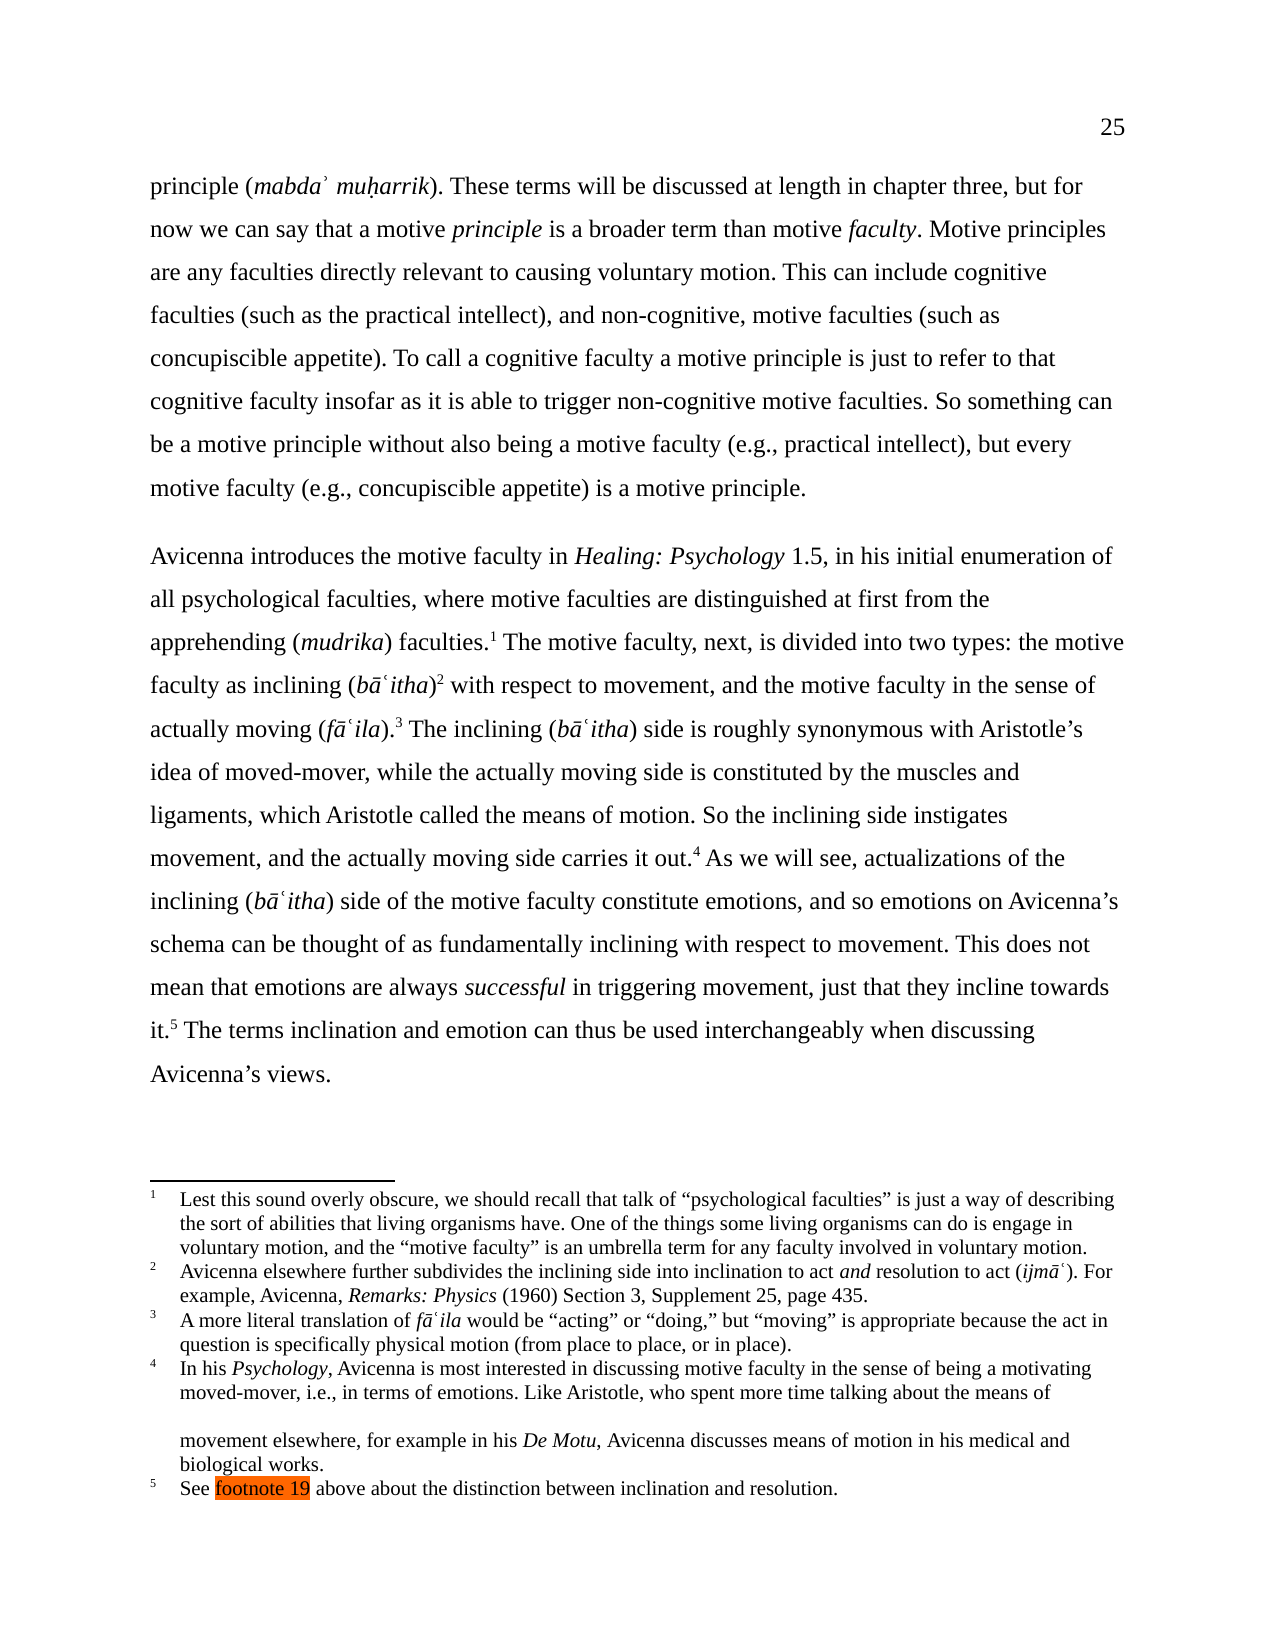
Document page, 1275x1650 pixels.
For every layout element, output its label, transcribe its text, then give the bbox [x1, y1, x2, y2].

text In his Psychology, Avicenna is most interested in discussing motive faculty in the sense of being a motivating moved-mover, i.e., in terms of emotions. Like Aristotle, who spent more time talking about the means of movement elsewhere, for example in his De Motu, Avicenna discusses means of motion in his medical and biological works. [150, 1356, 1125, 1476]
text Avicenna elsewhere further subdivides the inclining side into inclination to act and resolution to act (ijmāʿ). For example, Avicenna, Remarks: Physics (1960) Section 3, Supplement 25, page 435. [150, 1259, 1125, 1307]
text See footnote 19 above about the distinction between inclination and resolution. [150, 1476, 1125, 1500]
text principle (mabdaʾ muḥarrik). These terms will be discussed at length in chapter three, but for now we can say that a motive principle is a broader term than motive faculty. Motive principles are any faculties directly relevant to causing voluntary motion. This can include cognitive faculties (such as the practical intellect), and non-cognitive, motive faculties (such as concupiscible appetite). To call a cognitive faculty a motive principle is just to refer to that cognitive faculty insofar as it is able to trigger non-cognitive motive faculties. So something can be a motive principle without also being a motive faculty (e.g., practical intellect), but every motive faculty (e.g., concupiscible appetite) is a motive principle. [150, 171, 1125, 501]
text A more literal translation of fāʿila would be “acting” or “doing,” but “moving” is appropriate because the act in question is specifically physical motion (from place to place, or in place). [150, 1307, 1125, 1356]
text Avicenna introduces the motive faculty in Healing: Psychology 1.5, in his initial enumeration of all psychological faculties, where motive faculties are distinguished at first from the apprehending (mudrika) faculties. The motive faculty, next, is divided into two types: the motive faculty as inclining (bāʿitha) with respect to movement, and the motive faculty in the sense of actually moving (fāʿila). The inclining (bāʿitha) side is roughly synonymous with Aristotle’s idea of moved-mover, while the actually moving side is constituted by the muscles and ligaments, which Aristotle called the means of motion. So the inclining side instigates movement, and the actually moving side carries it out. As we will see, actualizations of the inclining (bāʿitha) side of the motive faculty constitute emotions, and so emotions on Avicenna’s schema can be thought of as fundamentally inclining with respect to movement. This does not mean that emotions are always successful in triggering movement, just that they incline towards it. The terms inclination and emotion can thus be used interchangeably when discussing Avicenna’s views. [150, 541, 1125, 1087]
text Lest this sound overly obscure, we should recall that talk of “psychological faculties” is just a way of describing the sort of abilities that living organisms have. One of the things some living organisms can do is engage in voluntary motion, and the “motive faculty” is an umbrella term for any faculty involved in voluntary motion. [150, 1187, 1125, 1259]
